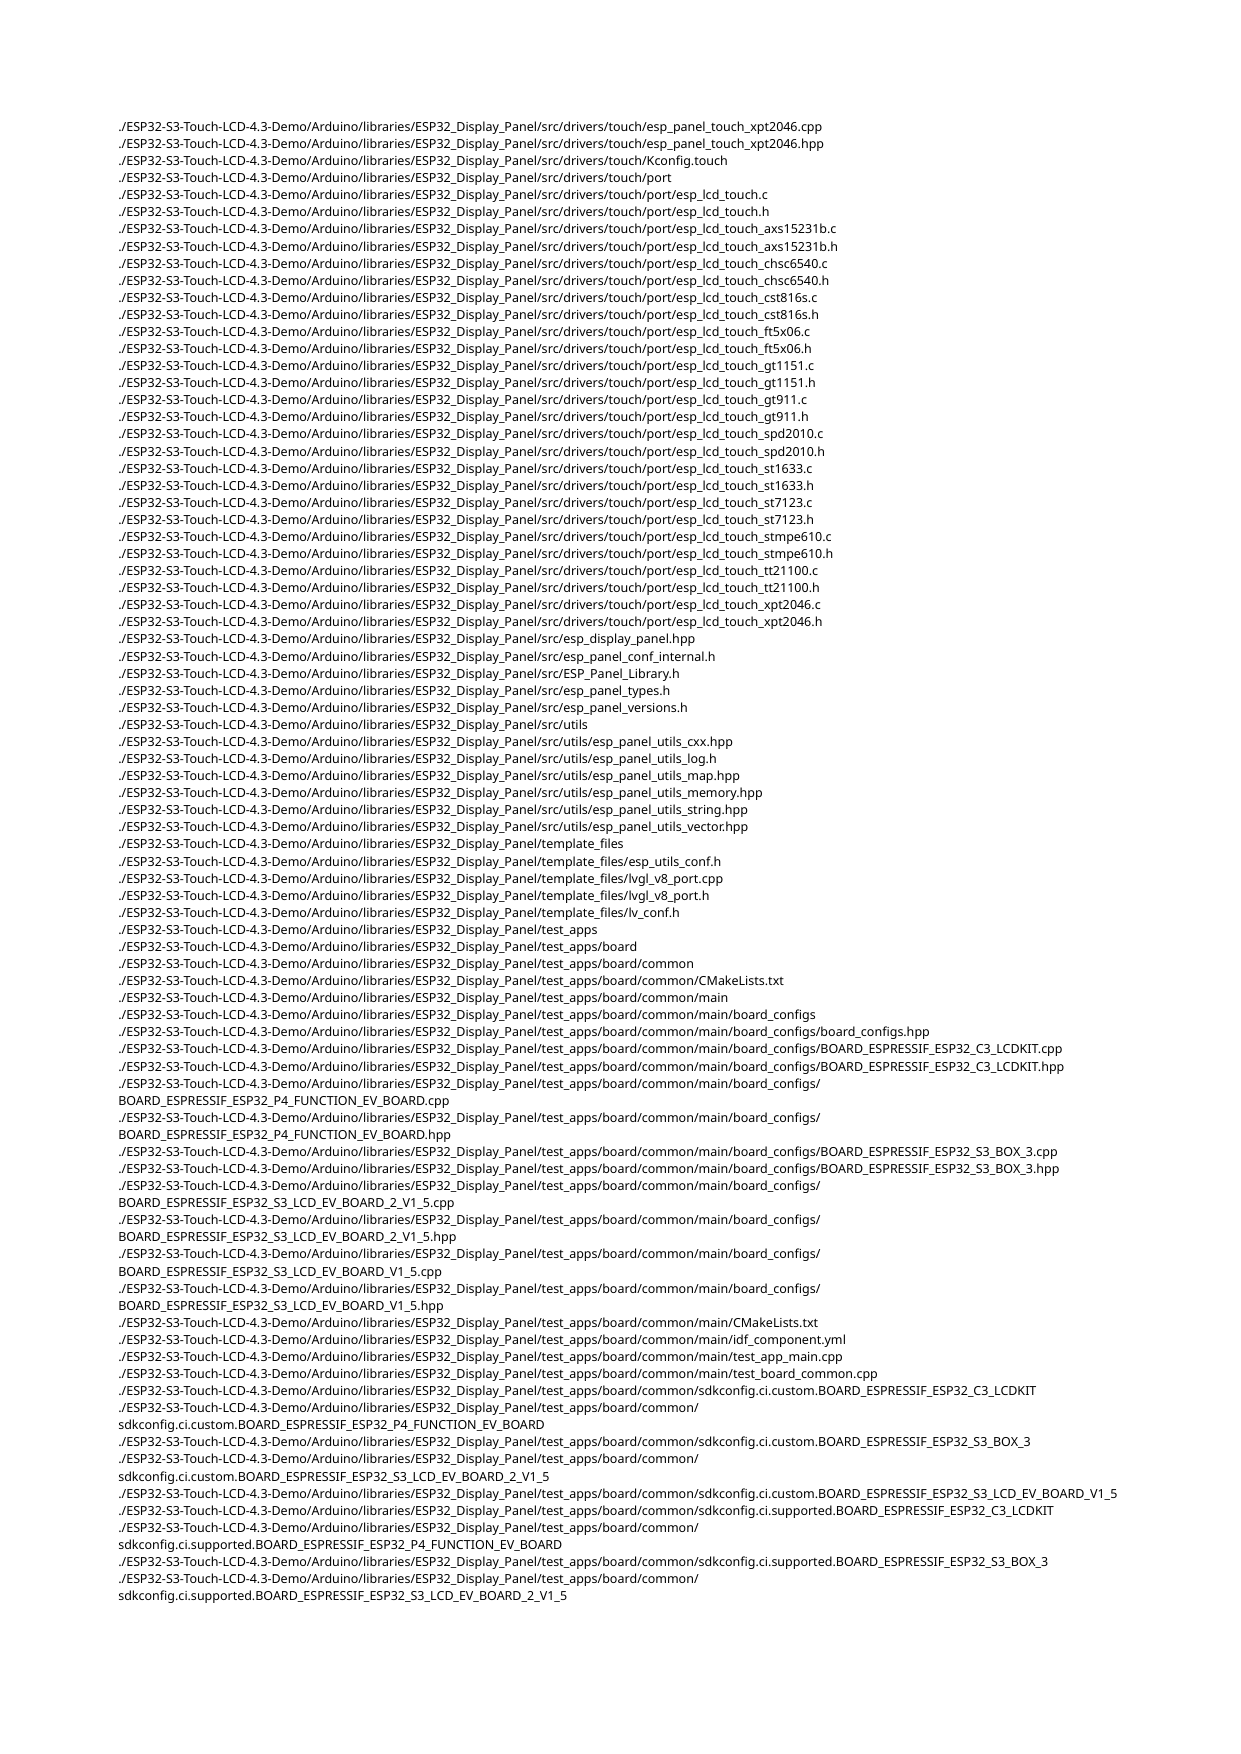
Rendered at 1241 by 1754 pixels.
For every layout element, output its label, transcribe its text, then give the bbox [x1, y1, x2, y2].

text ./ESP32-S3-Touch-LCD-4.3-Demo/Arduino/libraries/ESP32_Display_Panel/test_apps/board/common/main/board_configs/BOARD_ESPRESSIF_ESP32_P4_FUNCTION_EV_BOARD.cpp [118, 1075, 1122, 1109]
text ./ESP32-S3-Touch-LCD-4.3-Demo/Arduino/libraries/ESP32_Display_Panel/test_apps/board/common/main [118, 989, 1122, 1006]
text ./ESP32-S3-Touch-LCD-4.3-Demo/Arduino/libraries/ESP32_Display_Panel/test_apps/board [118, 938, 1122, 955]
text ./ESP32-S3-Touch-LCD-4.3-Demo/Arduino/libraries/ESP32_Display_Panel/src/drivers/touch/port/esp_lcd_touch_st7123.h [118, 511, 1122, 528]
text ./ESP32-S3-Touch-LCD-4.3-Demo/Arduino/libraries/ESP32_Display_Panel/src/drivers/touch/port/esp_lcd_touch_tt21100.c [118, 562, 1122, 579]
text ./ESP32-S3-Touch-LCD-4.3-Demo/Arduino/libraries/ESP32_Display_Panel/test_apps/board/common/main/idf_component.yml [118, 1331, 1122, 1348]
text ./ESP32-S3-Touch-LCD-4.3-Demo/Arduino/libraries/ESP32_Display_Panel/src/drivers/touch/port [118, 169, 1122, 186]
text ./ESP32-S3-Touch-LCD-4.3-Demo/Arduino/libraries/ESP32_Display_Panel/src/drivers/touch/port/esp_lcd_touch_axs15231b.c [118, 221, 1122, 238]
text ./ESP32-S3-Touch-LCD-4.3-Demo/Arduino/libraries/ESP32_Display_Panel/test_apps/board/common/main/board_configs/BOARD_ESPRESSIF_ESP32_C3_LCDKIT.hpp [118, 1058, 1122, 1075]
text ./ESP32-S3-Touch-LCD-4.3-Demo/Arduino/libraries/ESP32_Display_Panel/test_apps/board/common/sdkconfig.ci.supported.BOARD_ESPRESSIF_ESP32_C3_LCDKIT [118, 1502, 1122, 1519]
text ./ESP32-S3-Touch-LCD-4.3-Demo/Arduino/libraries/ESP32_Display_Panel/src/esp_panel_conf_internal.h [118, 648, 1122, 665]
text ./ESP32-S3-Touch-LCD-4.3-Demo/Arduino/libraries/ESP32_Display_Panel/src/utils/esp_panel_utils_log.h [118, 750, 1122, 767]
text ./ESP32-S3-Touch-LCD-4.3-Demo/Arduino/libraries/ESP32_Display_Panel/test_apps/board/common/sdkconfig.ci.supported.BOARD_ESPRESSIF_ESP32_S3_LCD_EV_BOARD_2_V1_5 [118, 1570, 1122, 1604]
text ./ESP32-S3-Touch-LCD-4.3-Demo/Arduino/libraries/ESP32_Display_Panel/test_apps/board/common/sdkconfig.ci.supported.BOARD_ESPRESSIF_ESP32_P4_FUNCTION_EV_BOARD [118, 1519, 1122, 1553]
text ./ESP32-S3-Touch-LCD-4.3-Demo/Arduino/libraries/ESP32_Display_Panel/test_apps/board/common/main/board_configs/board_configs.hpp [118, 1023, 1122, 1041]
text ./ESP32-S3-Touch-LCD-4.3-Demo/Arduino/libraries/ESP32_Display_Panel/template_files/lv_conf.h [118, 904, 1122, 921]
text ./ESP32-S3-Touch-LCD-4.3-Demo/Arduino/libraries/ESP32_Display_Panel/src/drivers/touch/port/esp_lcd_touch_spd2010.c [118, 426, 1122, 443]
text ./ESP32-S3-Touch-LCD-4.3-Demo/Arduino/libraries/ESP32_Display_Panel/test_apps/board/common/main/test_app_main.cpp [118, 1348, 1122, 1365]
text ./ESP32-S3-Touch-LCD-4.3-Demo/Arduino/libraries/ESP32_Display_Panel/test_apps/board/common/sdkconfig.ci.custom.BOARD_ESPRESSIF_ESP32_S3_BOX_3 [118, 1433, 1122, 1451]
text ./ESP32-S3-Touch-LCD-4.3-Demo/Arduino/libraries/ESP32_Display_Panel/template_files/lvgl_v8_port.cpp [118, 870, 1122, 887]
text ./ESP32-S3-Touch-LCD-4.3-Demo/Arduino/libraries/ESP32_Display_Panel/src/drivers/touch/port/esp_lcd_touch_ft5x06.c [118, 323, 1122, 340]
text ./ESP32-S3-Touch-LCD-4.3-Demo/Arduino/libraries/ESP32_Display_Panel/src/drivers/touch/port/esp_lcd_touch_stmpe610.c [118, 528, 1122, 545]
text ./ESP32-S3-Touch-LCD-4.3-Demo/Arduino/libraries/ESP32_Display_Panel/src/ESP_Panel_Library.h [118, 665, 1122, 682]
text ./ESP32-S3-Touch-LCD-4.3-Demo/Arduino/libraries/ESP32_Display_Panel/src/drivers/touch/esp_panel_touch_xpt2046.hpp [118, 135, 1122, 152]
text ./ESP32-S3-Touch-LCD-4.3-Demo/Arduino/libraries/ESP32_Display_Panel/src/drivers/touch/port/esp_lcd_touch.h [118, 203, 1122, 221]
text ./ESP32-S3-Touch-LCD-4.3-Demo/Arduino/libraries/ESP32_Display_Panel/test_apps/board/common/main/board_configs/BOARD_ESPRESSIF_ESP32_P4_FUNCTION_EV_BOARD.hpp [118, 1109, 1122, 1143]
text ./ESP32-S3-Touch-LCD-4.3-Demo/Arduino/libraries/ESP32_Display_Panel/src/drivers/touch/port/esp_lcd_touch_gt1151.h [118, 374, 1122, 391]
text ./ESP32-S3-Touch-LCD-4.3-Demo/Arduino/libraries/ESP32_Display_Panel/src/esp_panel_types.h [118, 682, 1122, 699]
text ./ESP32-S3-Touch-LCD-4.3-Demo/Arduino/libraries/ESP32_Display_Panel/src/drivers/touch/port/esp_lcd_touch_st1633.c [118, 460, 1122, 477]
text ./ESP32-S3-Touch-LCD-4.3-Demo/Arduino/libraries/ESP32_Display_Panel/template_files/lvgl_v8_port.h [118, 887, 1122, 904]
text ./ESP32-S3-Touch-LCD-4.3-Demo/Arduino/libraries/ESP32_Display_Panel/template_files [118, 836, 1122, 853]
text ./ESP32-S3-Touch-LCD-4.3-Demo/Arduino/libraries/ESP32_Display_Panel/src/esp_display_panel.hpp [118, 631, 1122, 648]
text ./ESP32-S3-Touch-LCD-4.3-Demo/Arduino/libraries/ESP32_Display_Panel/src/drivers/touch/port/esp_lcd_touch_ft5x06.h [118, 340, 1122, 357]
text ./ESP32-S3-Touch-LCD-4.3-Demo/Arduino/libraries/ESP32_Display_Panel/src/drivers/touch/esp_panel_touch_xpt2046.cpp [118, 118, 1122, 135]
text ./ESP32-S3-Touch-LCD-4.3-Demo/Arduino/libraries/ESP32_Display_Panel/src/drivers/touch/port/esp_lcd_touch_gt911.c [118, 391, 1122, 408]
text ./ESP32-S3-Touch-LCD-4.3-Demo/Arduino/libraries/ESP32_Display_Panel/test_apps/board/common/sdkconfig.ci.custom.BOARD_ESPRESSIF_ESP32_S3_LCD_EV_BOARD_2_V1_5 [118, 1451, 1122, 1485]
text ./ESP32-S3-Touch-LCD-4.3-Demo/Arduino/libraries/ESP32_Display_Panel/src/drivers/touch/port/esp_lcd_touch_st7123.c [118, 494, 1122, 511]
text ./ESP32-S3-Touch-LCD-4.3-Demo/Arduino/libraries/ESP32_Display_Panel/test_apps/board/common/CMakeLists.txt [118, 972, 1122, 989]
text ./ESP32-S3-Touch-LCD-4.3-Demo/Arduino/libraries/ESP32_Display_Panel/test_apps/board/common/main/board_configs [118, 1006, 1122, 1023]
text ./ESP32-S3-Touch-LCD-4.3-Demo/Arduino/libraries/ESP32_Display_Panel/src/drivers/touch/port/esp_lcd_touch_xpt2046.h [118, 613, 1122, 631]
text ./ESP32-S3-Touch-LCD-4.3-Demo/Arduino/libraries/ESP32_Display_Panel/template_files/esp_utils_conf.h [118, 853, 1122, 870]
text ./ESP32-S3-Touch-LCD-4.3-Demo/Arduino/libraries/ESP32_Display_Panel/src/drivers/touch/port/esp_lcd_touch_st1633.h [118, 477, 1122, 494]
text ./ESP32-S3-Touch-LCD-4.3-Demo/Arduino/libraries/ESP32_Display_Panel/test_apps/board/common/sdkconfig.ci.supported.BOARD_ESPRESSIF_ESP32_S3_BOX_3 [118, 1553, 1122, 1570]
text ./ESP32-S3-Touch-LCD-4.3-Demo/Arduino/libraries/ESP32_Display_Panel/src/drivers/touch/Kconfig.touch [118, 152, 1122, 169]
text ./ESP32-S3-Touch-LCD-4.3-Demo/Arduino/libraries/ESP32_Display_Panel/src/utils [118, 716, 1122, 733]
text ./ESP32-S3-Touch-LCD-4.3-Demo/Arduino/libraries/ESP32_Display_Panel/test_apps/board/common/sdkconfig.ci.custom.BOARD_ESPRESSIF_ESP32_C3_LCDKIT [118, 1382, 1122, 1399]
text ./ESP32-S3-Touch-LCD-4.3-Demo/Arduino/libraries/ESP32_Display_Panel/src/drivers/touch/port/esp_lcd_touch.c [118, 186, 1122, 203]
text ./ESP32-S3-Touch-LCD-4.3-Demo/Arduino/libraries/ESP32_Display_Panel/test_apps/board/common/main/board_configs/BOARD_ESPRESSIF_ESP32_S3_LCD_EV_BOARD_2_V1_5.hpp [118, 1211, 1122, 1246]
text ./ESP32-S3-Touch-LCD-4.3-Demo/Arduino/libraries/ESP32_Display_Panel/src/drivers/touch/port/esp_lcd_touch_cst816s.c [118, 289, 1122, 306]
text ./ESP32-S3-Touch-LCD-4.3-Demo/Arduino/libraries/ESP32_Display_Panel/src/esp_panel_versions.h [118, 699, 1122, 716]
text ./ESP32-S3-Touch-LCD-4.3-Demo/Arduino/libraries/ESP32_Display_Panel/test_apps/board/common/sdkconfig.ci.custom.BOARD_ESPRESSIF_ESP32_S3_LCD_EV_BOARD_V1_5 [118, 1485, 1122, 1502]
text ./ESP32-S3-Touch-LCD-4.3-Demo/Arduino/libraries/ESP32_Display_Panel/test_apps/board/common/sdkconfig.ci.custom.BOARD_ESPRESSIF_ESP32_P4_FUNCTION_EV_BOARD [118, 1399, 1122, 1433]
text ./ESP32-S3-Touch-LCD-4.3-Demo/Arduino/libraries/ESP32_Display_Panel/test_apps/board/common [118, 955, 1122, 972]
text ./ESP32-S3-Touch-LCD-4.3-Demo/Arduino/libraries/ESP32_Display_Panel/test_apps [118, 921, 1122, 938]
text ./ESP32-S3-Touch-LCD-4.3-Demo/Arduino/libraries/ESP32_Display_Panel/src/utils/esp_panel_utils_string.hpp [118, 801, 1122, 818]
text ./ESP32-S3-Touch-LCD-4.3-Demo/Arduino/libraries/ESP32_Display_Panel/src/utils/esp_panel_utils_cxx.hpp [118, 733, 1122, 750]
text ./ESP32-S3-Touch-LCD-4.3-Demo/Arduino/libraries/ESP32_Display_Panel/src/drivers/touch/port/esp_lcd_touch_spd2010.h [118, 443, 1122, 460]
text ./ESP32-S3-Touch-LCD-4.3-Demo/Arduino/libraries/ESP32_Display_Panel/test_apps/board/common/main/board_configs/BOARD_ESPRESSIF_ESP32_S3_LCD_EV_BOARD_V1_5.hpp [118, 1280, 1122, 1314]
text ./ESP32-S3-Touch-LCD-4.3-Demo/Arduino/libraries/ESP32_Display_Panel/src/drivers/touch/port/esp_lcd_touch_chsc6540.h [118, 272, 1122, 289]
text ./ESP32-S3-Touch-LCD-4.3-Demo/Arduino/libraries/ESP32_Display_Panel/test_apps/board/common/main/board_configs/BOARD_ESPRESSIF_ESP32_S3_LCD_EV_BOARD_2_V1_5.cpp [118, 1177, 1122, 1211]
text ./ESP32-S3-Touch-LCD-4.3-Demo/Arduino/libraries/ESP32_Display_Panel/src/drivers/touch/port/esp_lcd_touch_tt21100.h [118, 579, 1122, 596]
text ./ESP32-S3-Touch-LCD-4.3-Demo/Arduino/libraries/ESP32_Display_Panel/src/drivers/touch/port/esp_lcd_touch_chsc6540.c [118, 255, 1122, 272]
text ./ESP32-S3-Touch-LCD-4.3-Demo/Arduino/libraries/ESP32_Display_Panel/src/drivers/touch/port/esp_lcd_touch_stmpe610.h [118, 545, 1122, 562]
text ./ESP32-S3-Touch-LCD-4.3-Demo/Arduino/libraries/ESP32_Display_Panel/src/utils/esp_panel_utils_memory.hpp [118, 784, 1122, 801]
text ./ESP32-S3-Touch-LCD-4.3-Demo/Arduino/libraries/ESP32_Display_Panel/src/drivers/touch/port/esp_lcd_touch_cst816s.h [118, 306, 1122, 323]
text ./ESP32-S3-Touch-LCD-4.3-Demo/Arduino/libraries/ESP32_Display_Panel/test_apps/board/common/main/test_board_common.cpp [118, 1365, 1122, 1382]
text ./ESP32-S3-Touch-LCD-4.3-Demo/Arduino/libraries/ESP32_Display_Panel/test_apps/board/common/main/board_configs/BOARD_ESPRESSIF_ESP32_S3_BOX_3.cpp [118, 1143, 1122, 1160]
text ./ESP32-S3-Touch-LCD-4.3-Demo/Arduino/libraries/ESP32_Display_Panel/src/utils/esp_panel_utils_map.hpp [118, 767, 1122, 784]
text ./ESP32-S3-Touch-LCD-4.3-Demo/Arduino/libraries/ESP32_Display_Panel/src/drivers/touch/port/esp_lcd_touch_gt911.h [118, 408, 1122, 426]
text ./ESP32-S3-Touch-LCD-4.3-Demo/Arduino/libraries/ESP32_Display_Panel/src/drivers/touch/port/esp_lcd_touch_gt1151.c [118, 357, 1122, 374]
text ./ESP32-S3-Touch-LCD-4.3-Demo/Arduino/libraries/ESP32_Display_Panel/test_apps/board/common/main/board_configs/BOARD_ESPRESSIF_ESP32_C3_LCDKIT.cpp [118, 1041, 1122, 1058]
text ./ESP32-S3-Touch-LCD-4.3-Demo/Arduino/libraries/ESP32_Display_Panel/test_apps/board/common/main/board_configs/BOARD_ESPRESSIF_ESP32_S3_BOX_3.hpp [118, 1160, 1122, 1177]
text ./ESP32-S3-Touch-LCD-4.3-Demo/Arduino/libraries/ESP32_Display_Panel/src/drivers/touch/port/esp_lcd_touch_axs15231b.h [118, 238, 1122, 255]
text ./ESP32-S3-Touch-LCD-4.3-Demo/Arduino/libraries/ESP32_Display_Panel/src/drivers/touch/port/esp_lcd_touch_xpt2046.c [118, 596, 1122, 613]
text ./ESP32-S3-Touch-LCD-4.3-Demo/Arduino/libraries/ESP32_Display_Panel/src/utils/esp_panel_utils_vector.hpp [118, 818, 1122, 836]
text ./ESP32-S3-Touch-LCD-4.3-Demo/Arduino/libraries/ESP32_Display_Panel/test_apps/board/common/main/CMakeLists.txt [118, 1314, 1122, 1331]
text ./ESP32-S3-Touch-LCD-4.3-Demo/Arduino/libraries/ESP32_Display_Panel/test_apps/board/common/main/board_configs/BOARD_ESPRESSIF_ESP32_S3_LCD_EV_BOARD_V1_5.cpp [118, 1246, 1122, 1280]
